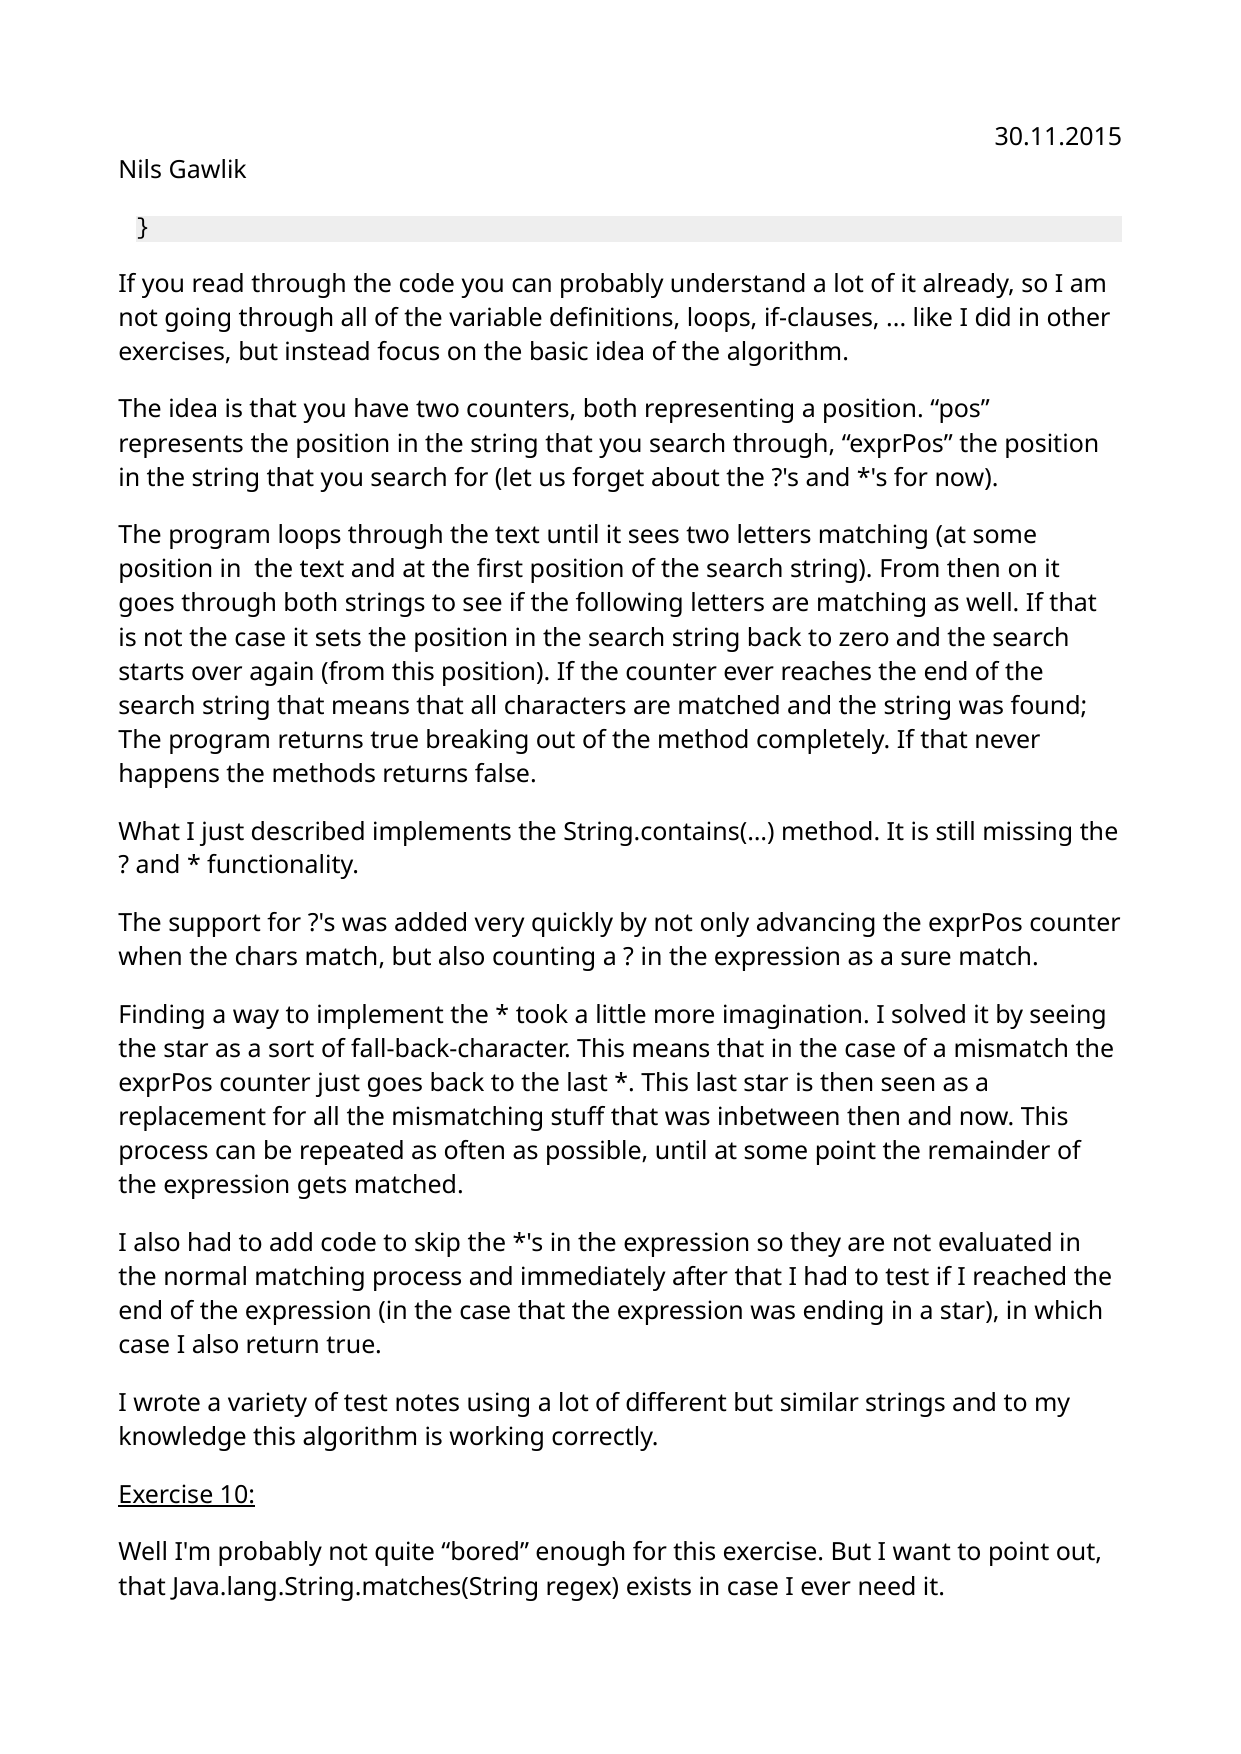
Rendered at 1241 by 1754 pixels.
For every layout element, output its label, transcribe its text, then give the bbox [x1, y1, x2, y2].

text Exercise 10: [118, 1476, 1122, 1510]
text If you read through the code you can probably understand a lot of it already, so I am not going through all of the variable definitions, loops, if-clauses, ... like I did in other exercises, but instead focus on the basic idea of the algorithm. [118, 265, 1122, 367]
text The program loops through the text until it sees two letters matching (at some position in the text and at the first position of the search string). From then on it goes through both strings to see if the following letters are matching as well. If that is not the case it sets the position in the search string back to zero and the search starts over again (from this position). If the counter ever reaches the end of the search string that means that all characters are matched and the string was found; The program returns true breaking out of the method completely. If that never happens the methods returns false. [118, 517, 1122, 789]
text I wrote a variety of test notes using a lot of different but similar strings and to my knowledge this algorithm is working correctly. [118, 1384, 1122, 1453]
text The support for ?'s was added very quickly by not only advancing the exprPos counter when the chars match, but also counting a ? in the expression as a sure match. [118, 905, 1122, 973]
text What I just described implements the String.contains(…) method. It is still missing the ? and * functionality. [118, 813, 1122, 881]
text Well I'm probably not quite “bored” enough for this exercise. But I want to point out, that Java.lang.String.matches(String regex) exists in case I ever need it. [118, 1534, 1122, 1602]
text } [136, 216, 1122, 242]
text I also had to add code to skip the *'s in the expression so they are not evaluated in the normal matching process and immediately after that I had to test if I reached the end of the expression (in the case that the expression was ending in a star), in which case I also return true. [118, 1225, 1122, 1361]
text The idea is that you have two counters, both representing a position. “pos” represents the position in the string that you search through, “exprPos” the position in the string that you search for (let us forget about the ?'s and *'s for now). [118, 391, 1122, 493]
text Finding a way to implement the * took a little more imagination. I solved it by seeing the star as a sort of fall-back-character. This means that in the case of a mismatch the exprPos counter just goes back to the last *. This last star is then seen as a replacement for all the mismatching stuff that was inbetween then and now. This process can be repeated as often as possible, until at some point the remainder of the expression gets matched. [118, 997, 1122, 1201]
